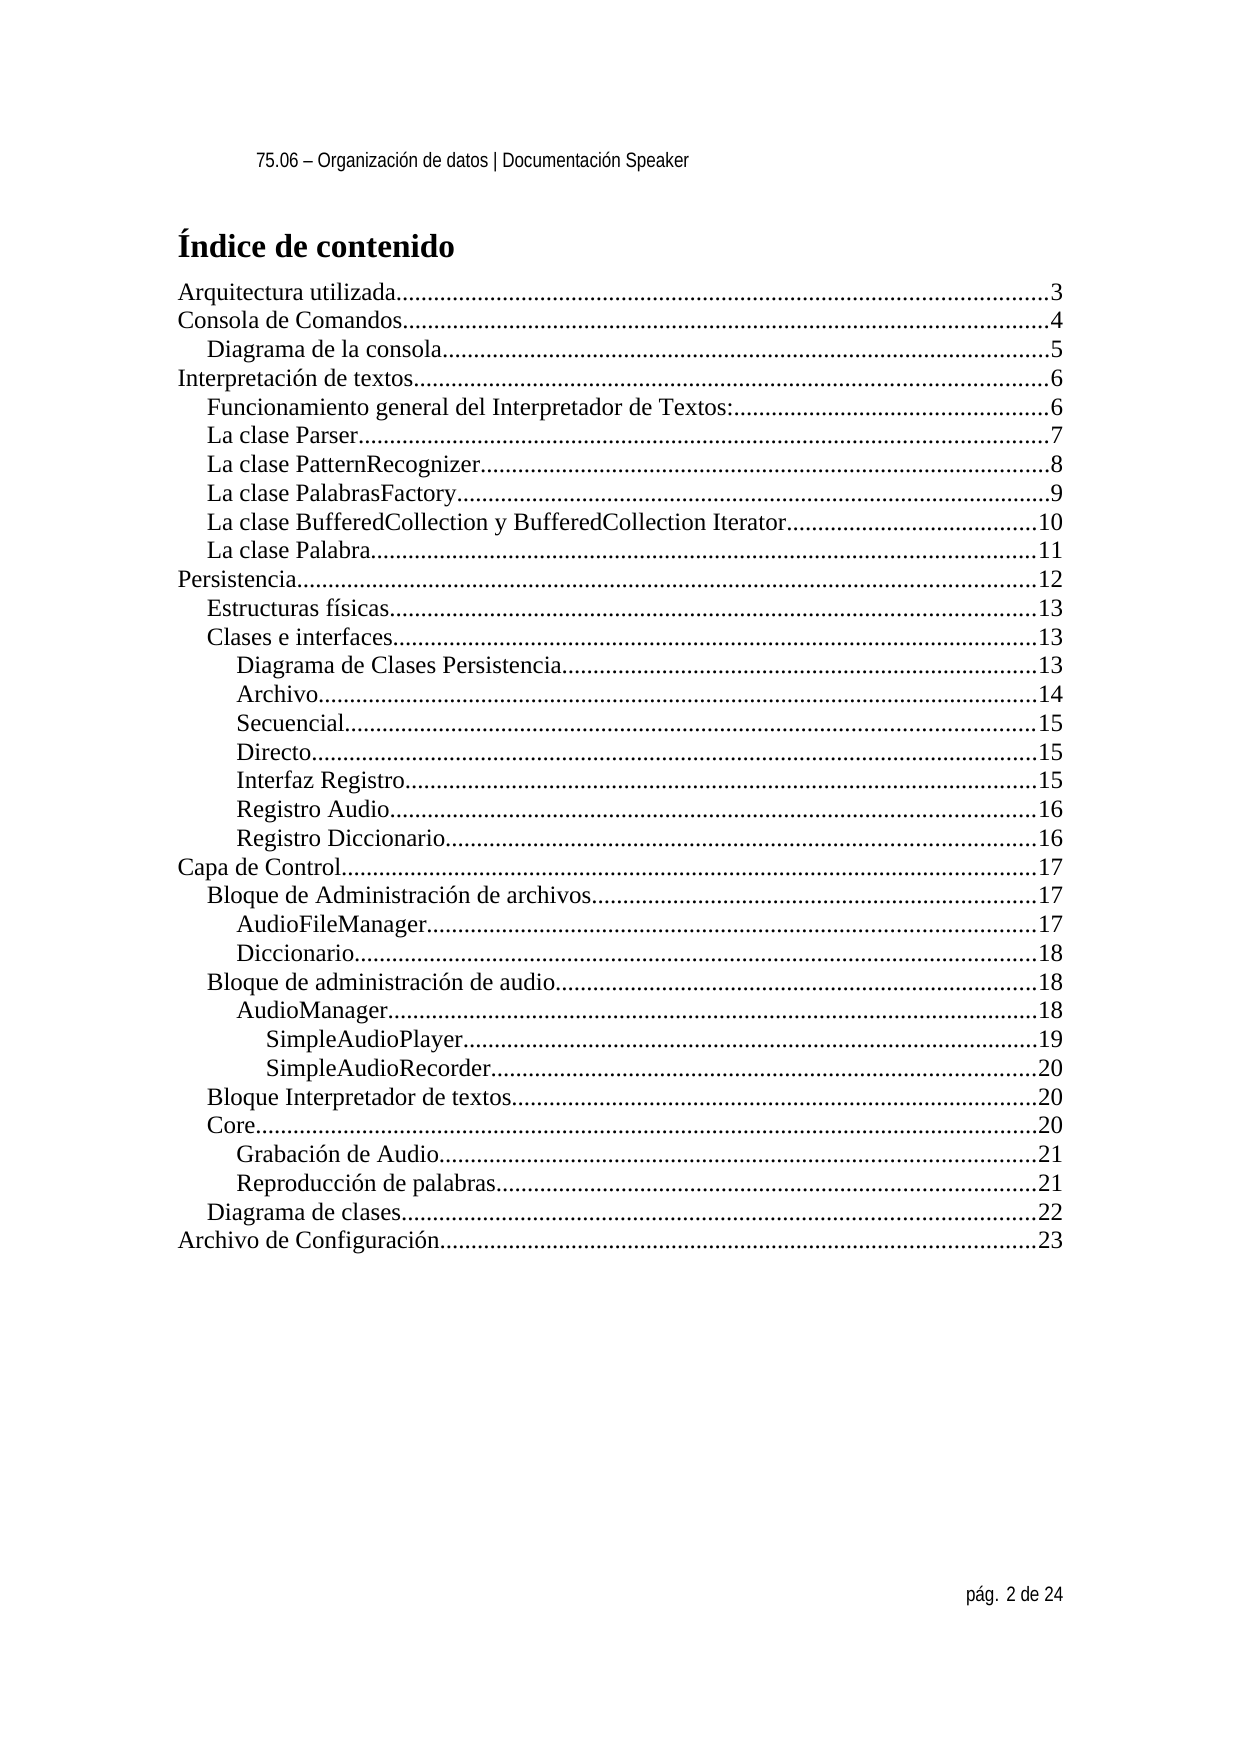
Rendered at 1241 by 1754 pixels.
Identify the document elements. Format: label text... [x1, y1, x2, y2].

text SimpleAudioPlayer 19 [266, 1024, 1063, 1053]
text SimpleAudioRecorder 20 [266, 1053, 1063, 1082]
text Interpretación de textos 6 [177, 363, 1063, 392]
text Estructuras físicas 13 [207, 593, 1063, 622]
text Diagrama de clases 22 [207, 1197, 1063, 1226]
subtitle Índice de contenido [177, 226, 1063, 264]
text Grabación de Audio 21 [236, 1139, 1063, 1168]
text Bloque de Administración de archivos 17 [207, 881, 1063, 909]
text Registro Diccionario 16 [236, 823, 1063, 852]
text AudioFileManager 17 [236, 909, 1063, 938]
text La clase PatternRecognizer 8 [207, 449, 1063, 478]
text Clases e interfaces 13 [207, 622, 1063, 651]
text Archivo de Configuración 23 [177, 1226, 1063, 1254]
text Interfaz Registro 15 [236, 766, 1063, 794]
text Bloque de administración de audio 18 [207, 967, 1063, 996]
text La clase Palabra 11 [207, 536, 1063, 564]
text Persistencia 12 [177, 564, 1063, 593]
text Secuencial 15 [236, 708, 1063, 737]
text Capa de Control 17 [177, 852, 1063, 881]
text La clase PalabrasFactory 9 [207, 478, 1063, 507]
text AudioManager 18 [236, 996, 1063, 1024]
text Funcionamiento general del Interpretador de Textos: 6 [207, 392, 1063, 421]
text Core 20 [207, 1111, 1063, 1139]
text Diagrama de la consola 5 [207, 334, 1063, 363]
text Registro Audio 16 [236, 794, 1063, 823]
text Arquitectura utilizada 3 [177, 277, 1063, 306]
text Directo 15 [236, 737, 1063, 766]
text Reproducción de palabras 21 [236, 1168, 1063, 1197]
text Diagrama de Clases Persistencia 13 [236, 651, 1063, 679]
text Consola de Comandos 4 [177, 306, 1063, 334]
text Archivo 14 [236, 679, 1063, 708]
text Diccionario 18 [236, 938, 1063, 967]
text La clase BufferedCollection y BufferedCollection Iterator 10 [207, 507, 1063, 536]
text La clase Parser 7 [207, 421, 1063, 449]
text Bloque Interpretador de textos 20 [207, 1082, 1063, 1111]
